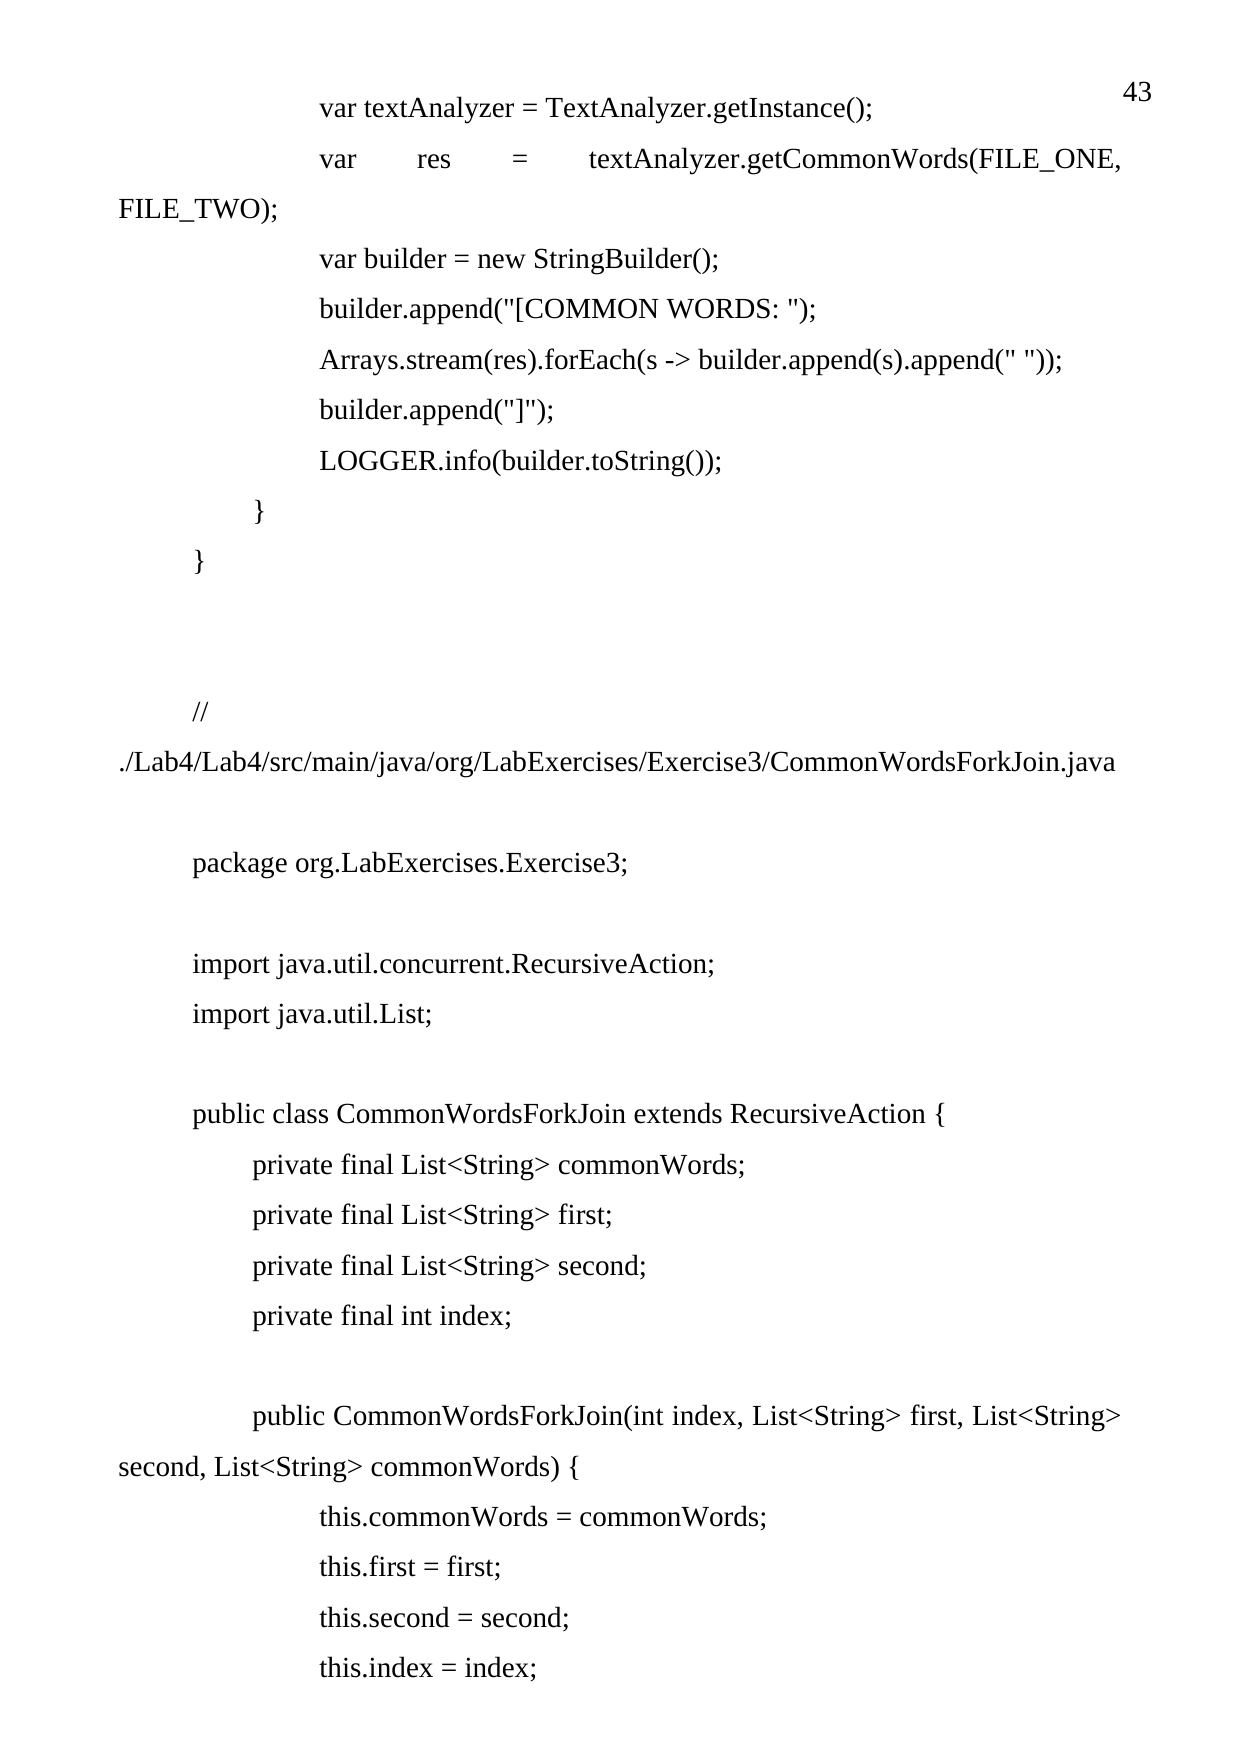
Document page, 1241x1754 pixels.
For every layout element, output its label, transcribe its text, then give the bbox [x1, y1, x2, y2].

text import java.util.concurrent.RecursiveAction; [118, 946, 1122, 979]
text } [118, 543, 1122, 577]
text package org.LabExercises.Exercise3; [118, 845, 1122, 879]
text import java.util.List; [118, 996, 1122, 1029]
text public CommonWordsForkJoin(int index, List<String> first, List<String> second, List<String> commonWords) { [118, 1398, 1122, 1482]
text public class CommonWordsForkJoin extends RecursiveAction { [118, 1097, 1122, 1130]
text var textAnalyzer = TextAnalyzer.getInstance(); [118, 90, 1122, 124]
text this.commonWords = commonWords; [118, 1499, 1122, 1533]
text var res = textAnalyzer.getCommonWords(FILE_ONE, FILE_TWO); [118, 141, 1122, 224]
text Arrays.stream(res).forEach(s -> builder.append(s).append(" ")); [118, 342, 1122, 376]
text private final List<String> first; [118, 1197, 1122, 1231]
text private final List<String> commonWords; [118, 1147, 1122, 1181]
text // ./Lab4/Lab4/src/main/java/org/LabExercises/Exercise3/CommonWordsForkJoin.java [118, 694, 1122, 778]
text builder.append("]"); [118, 392, 1122, 426]
text this.second = second; [118, 1600, 1122, 1633]
text private final List<String> second; [118, 1248, 1122, 1281]
text } [118, 493, 1122, 526]
text private final int index; [118, 1298, 1122, 1331]
text this.index = index; [118, 1650, 1122, 1684]
text builder.append("[COMMON WORDS: "); [118, 292, 1122, 325]
text this.first = first; [118, 1549, 1122, 1583]
text var builder = new StringBuilder(); [118, 241, 1122, 275]
text LOGGER.info(builder.toString()); [118, 443, 1122, 476]
